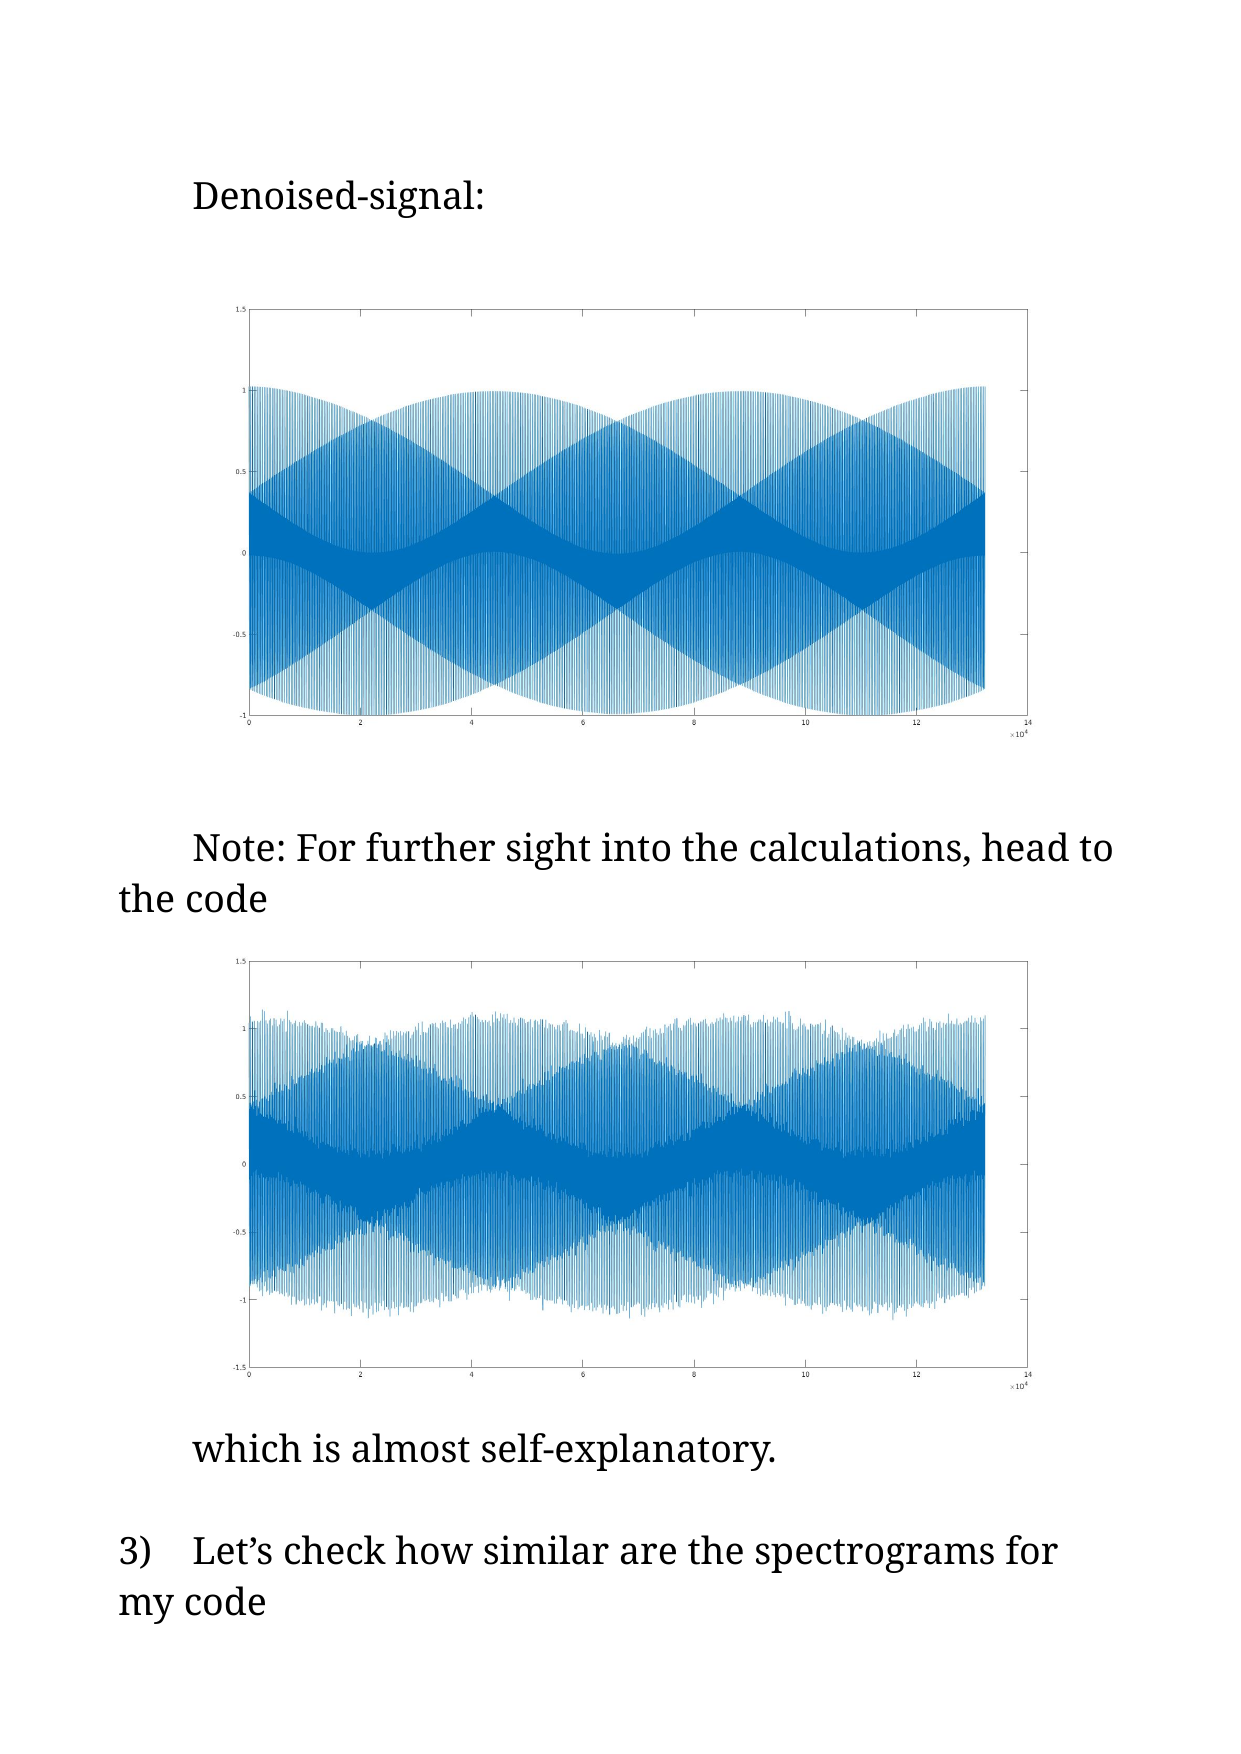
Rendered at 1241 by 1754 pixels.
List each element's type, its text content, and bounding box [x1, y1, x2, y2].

picture [118, 923, 1123, 1422]
text Note: For further sight into the calculations, head to the code [118, 821, 1122, 923]
text which is almost self-explanatory. [118, 1422, 1122, 1473]
picture [118, 271, 1123, 770]
text 3) Let’s check how similar are the spectrograms for my code [118, 1524, 1122, 1626]
text Denoised-signal: [118, 169, 1122, 220]
